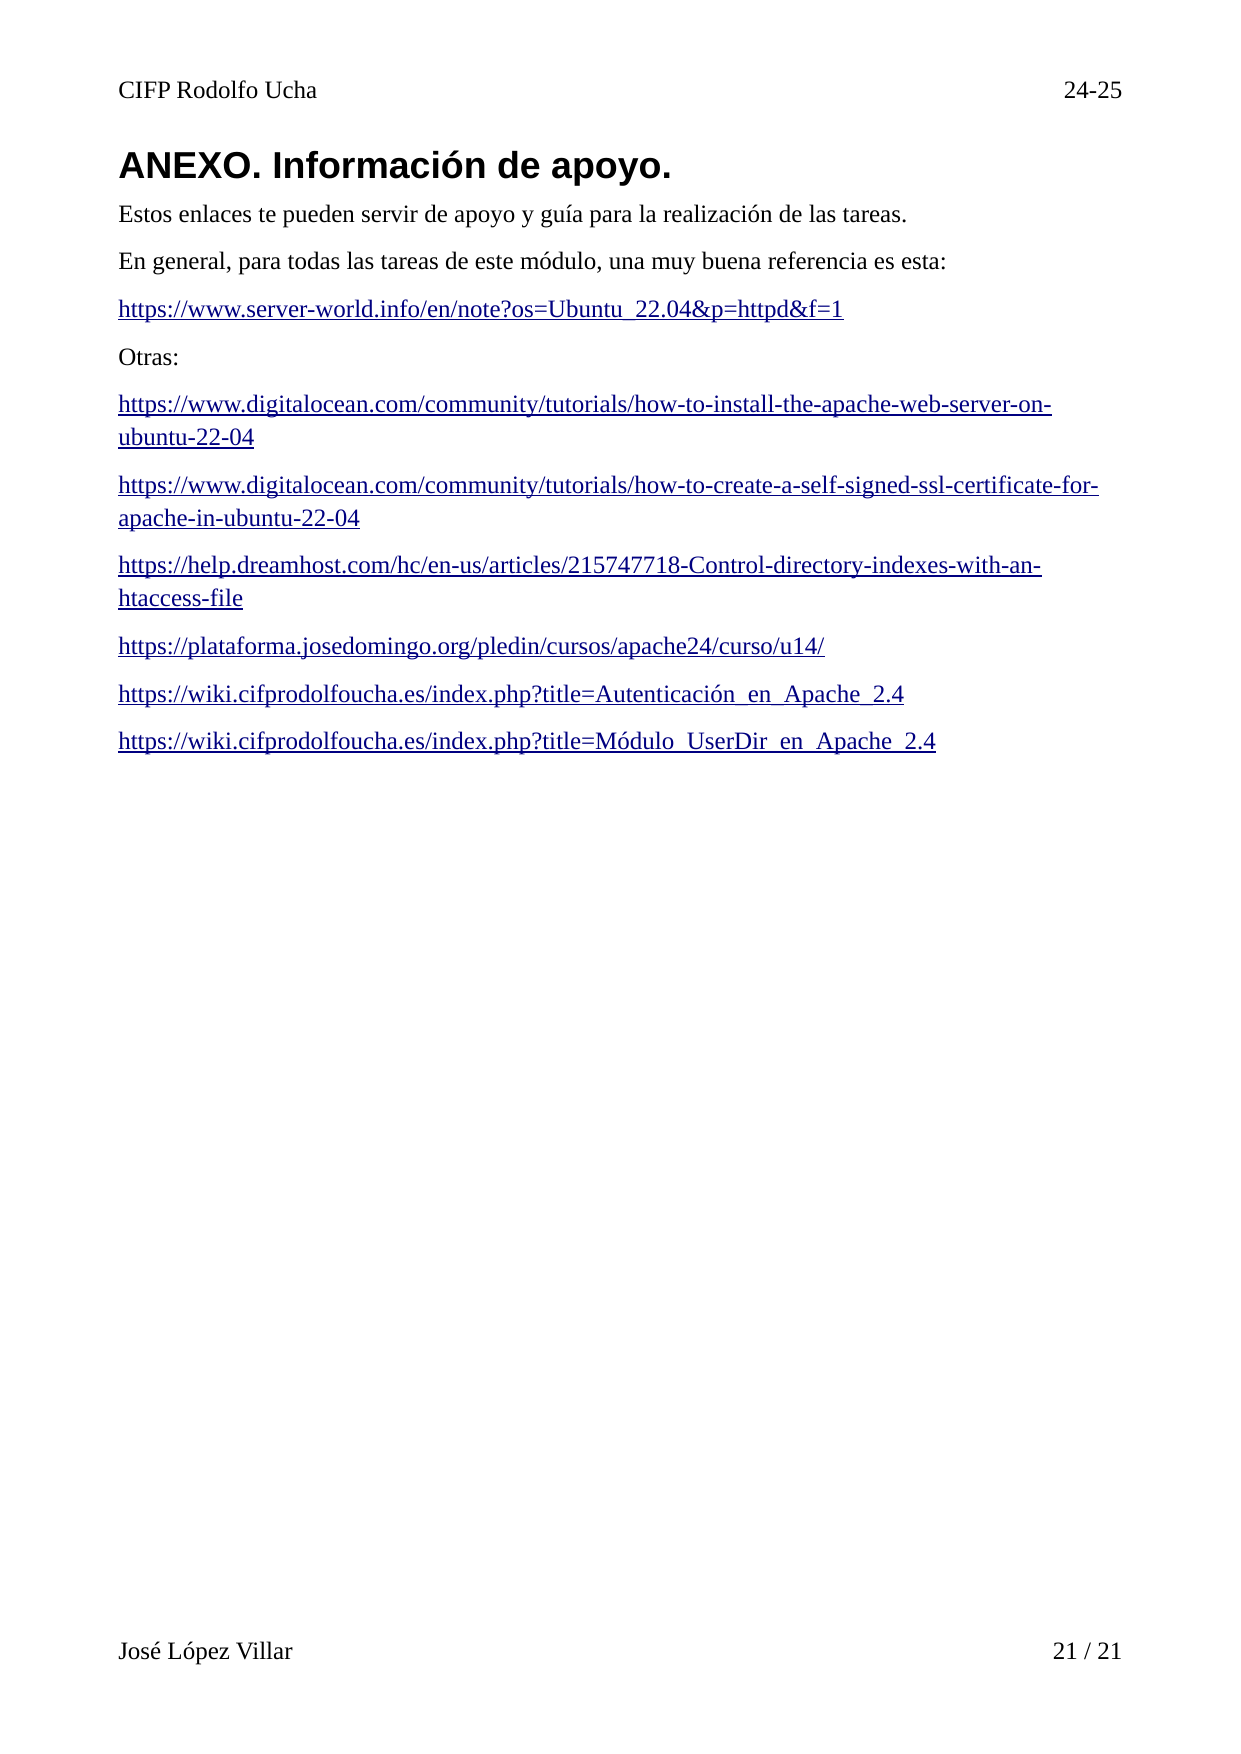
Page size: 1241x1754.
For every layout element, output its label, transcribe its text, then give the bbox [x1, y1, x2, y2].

text https://www.digitalocean.com/community/tutorials/how-to-install-the-apache-web-server-on-ubuntu-22-04 [118, 389, 1122, 451]
text https://www.digitalocean.com/community/tutorials/how-to-create-a-self-signed-ssl-certificate-for-apache-in-ubuntu-22-04 [118, 470, 1122, 532]
text https://www.server-world.info/en/note?os=Ubuntu_22.04&p=httpd&f=1 [118, 294, 1122, 323]
text Otras: [118, 342, 1122, 370]
text https://wiki.cifprodolfoucha.es/index.php?title=Autenticación_en_Apache_2.4 [118, 679, 1122, 707]
text https://wiki.cifprodolfoucha.es/index.php?title=Módulo_UserDir_en_Apache_2.4 [118, 726, 1122, 755]
text En general, para todas las tareas de este módulo, una muy buena referencia es esta: [118, 246, 1122, 275]
text https://help.dreamhost.com/hc/en-us/articles/215747718-Control-directory-indexes-with-an-htaccess-file [118, 550, 1122, 612]
text https://plataforma.josedomingo.org/pledin/cursos/apache24/curso/u14/ [118, 631, 1122, 660]
text Estos enlaces te pueden servir de apoyo y guía para la realización de las tareas. [118, 199, 1122, 227]
subtitle ANEXO. Información de apoyo. [118, 143, 1122, 186]
